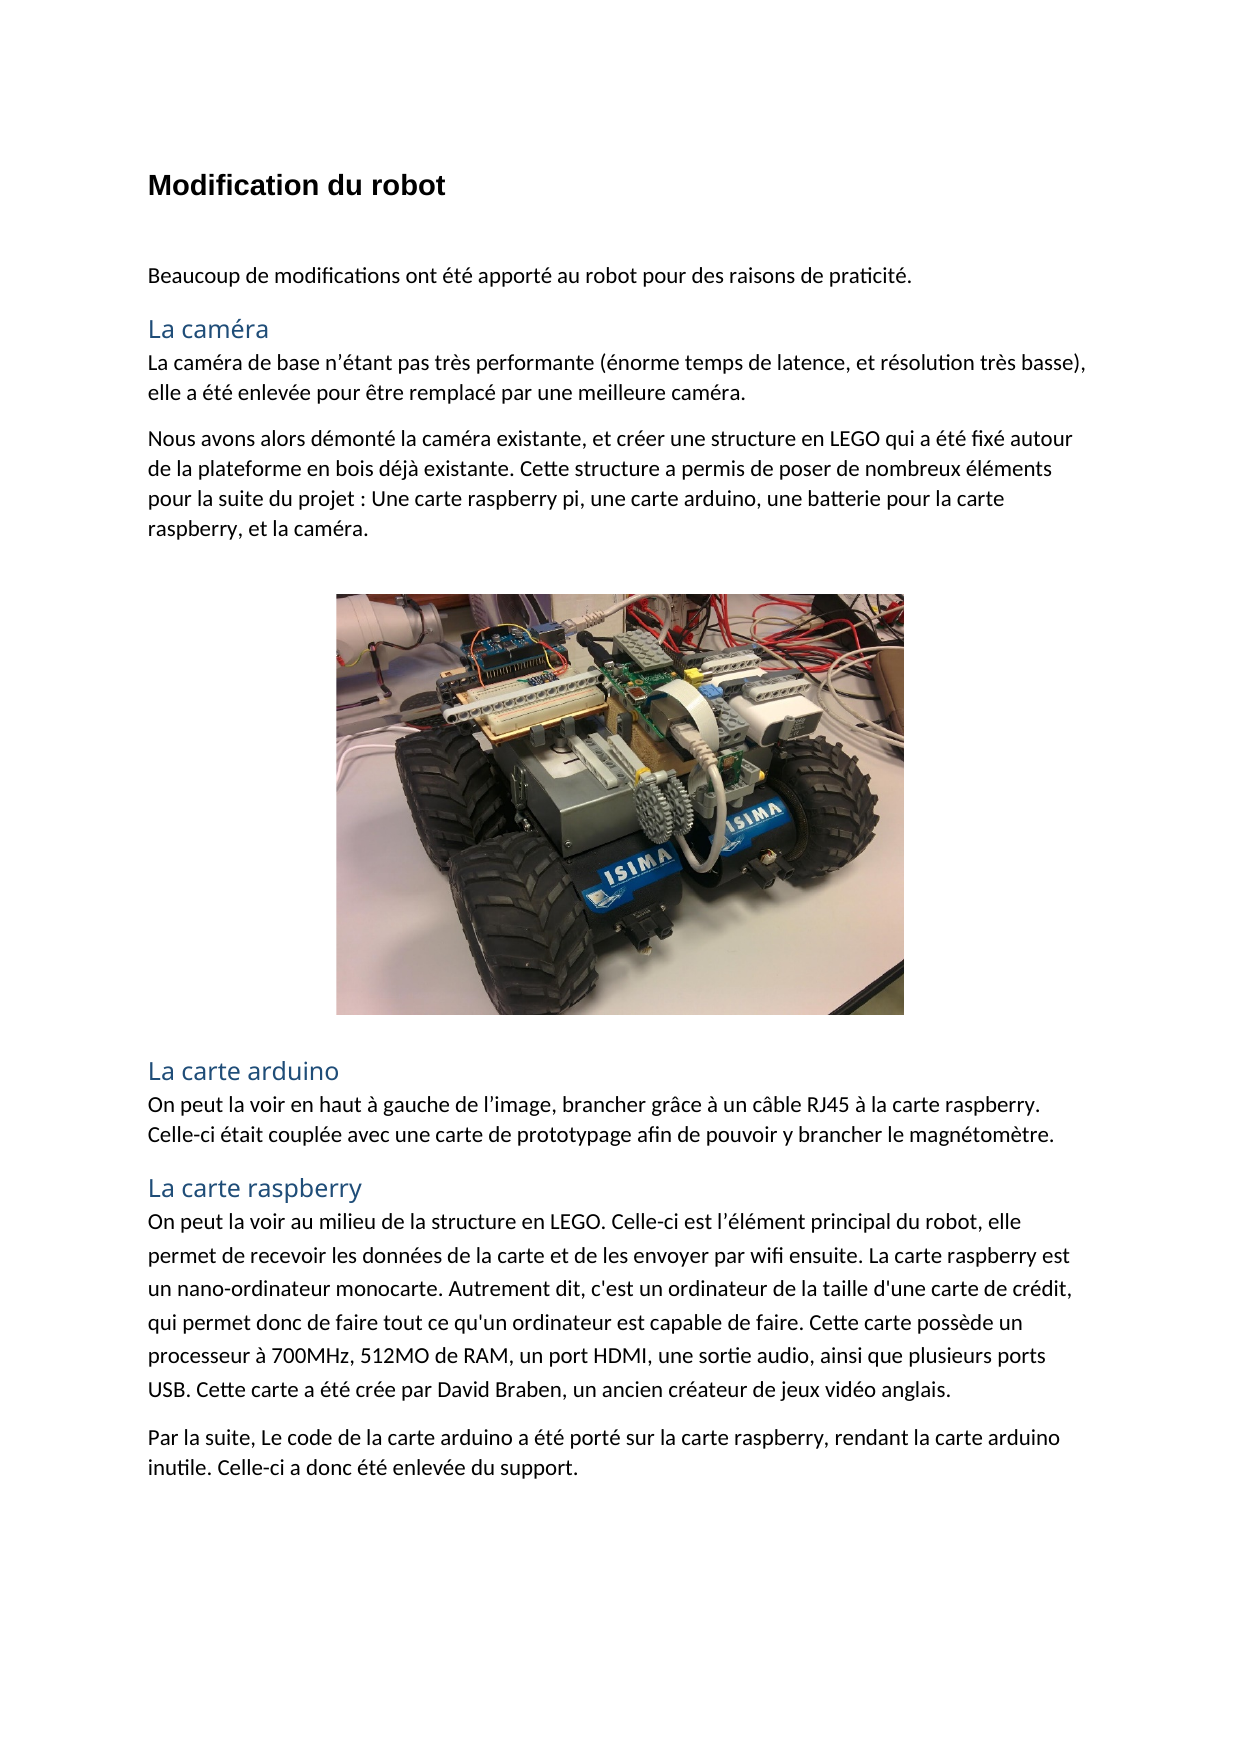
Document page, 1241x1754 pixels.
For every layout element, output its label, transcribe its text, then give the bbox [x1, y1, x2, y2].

text La caméra de base n’étant pas très performante (énorme temps de latence, et résolution très basse), elle a été enlevée pour être remplacé par une meilleure caméra. [148, 348, 1093, 406]
picture [336, 594, 904, 1015]
text Beaucoup de modifications ont été apporté au robot pour des raisons de praticité. [148, 261, 1093, 289]
subtitle La caméra [148, 312, 1093, 346]
text On peut la voir au milieu de la structure en LEGO. Celle-ci est l’élément principal du robot, elle permet de recevoir les données de la carte et de les envoyer par wifi ensuite. La carte raspberry est un nano-ordinateur monocarte. Autrement dit, c'est un ordinateur de la taille d'une carte de crédit, qui permet donc de faire tout ce qu'un ordinateur est capable de faire. Cette carte possède un processeur à 700MHz, 512MO de RAM, un port HDMI, une sortie audio, ainsi que plusieurs ports USB. Cette carte a été crée par David Braben, un ancien créateur de jeux vidéo anglais. [148, 1207, 1093, 1403]
subtitle La carte raspberry [148, 1171, 1093, 1205]
subtitle Modification du robot [148, 168, 1093, 202]
subtitle La carte arduino [148, 1054, 1093, 1088]
text Par la suite, Le code de la carte arduino a été porté sur la carte raspberry, rendant la carte arduino inutile. Celle-ci a donc été enlevée du support. [148, 1423, 1093, 1481]
text On peut la voir en haut à gauche de l’image, brancher grâce à un câble RJ45 à la carte raspberry. Celle-ci était couplée avec une carte de prototypage afin de pouvoir y brancher le magnétomètre. [148, 1090, 1093, 1148]
text Nous avons alors démonté la caméra existante, et créer une structure en LEGO qui a été fixé autour de la plateforme en bois déjà existante. Cette structure a permis de poser de nombreux éléments pour la suite du projet : Une carte raspberry pi, une carte arduino, une batterie pour la carte raspberry, et la caméra. [148, 424, 1093, 542]
